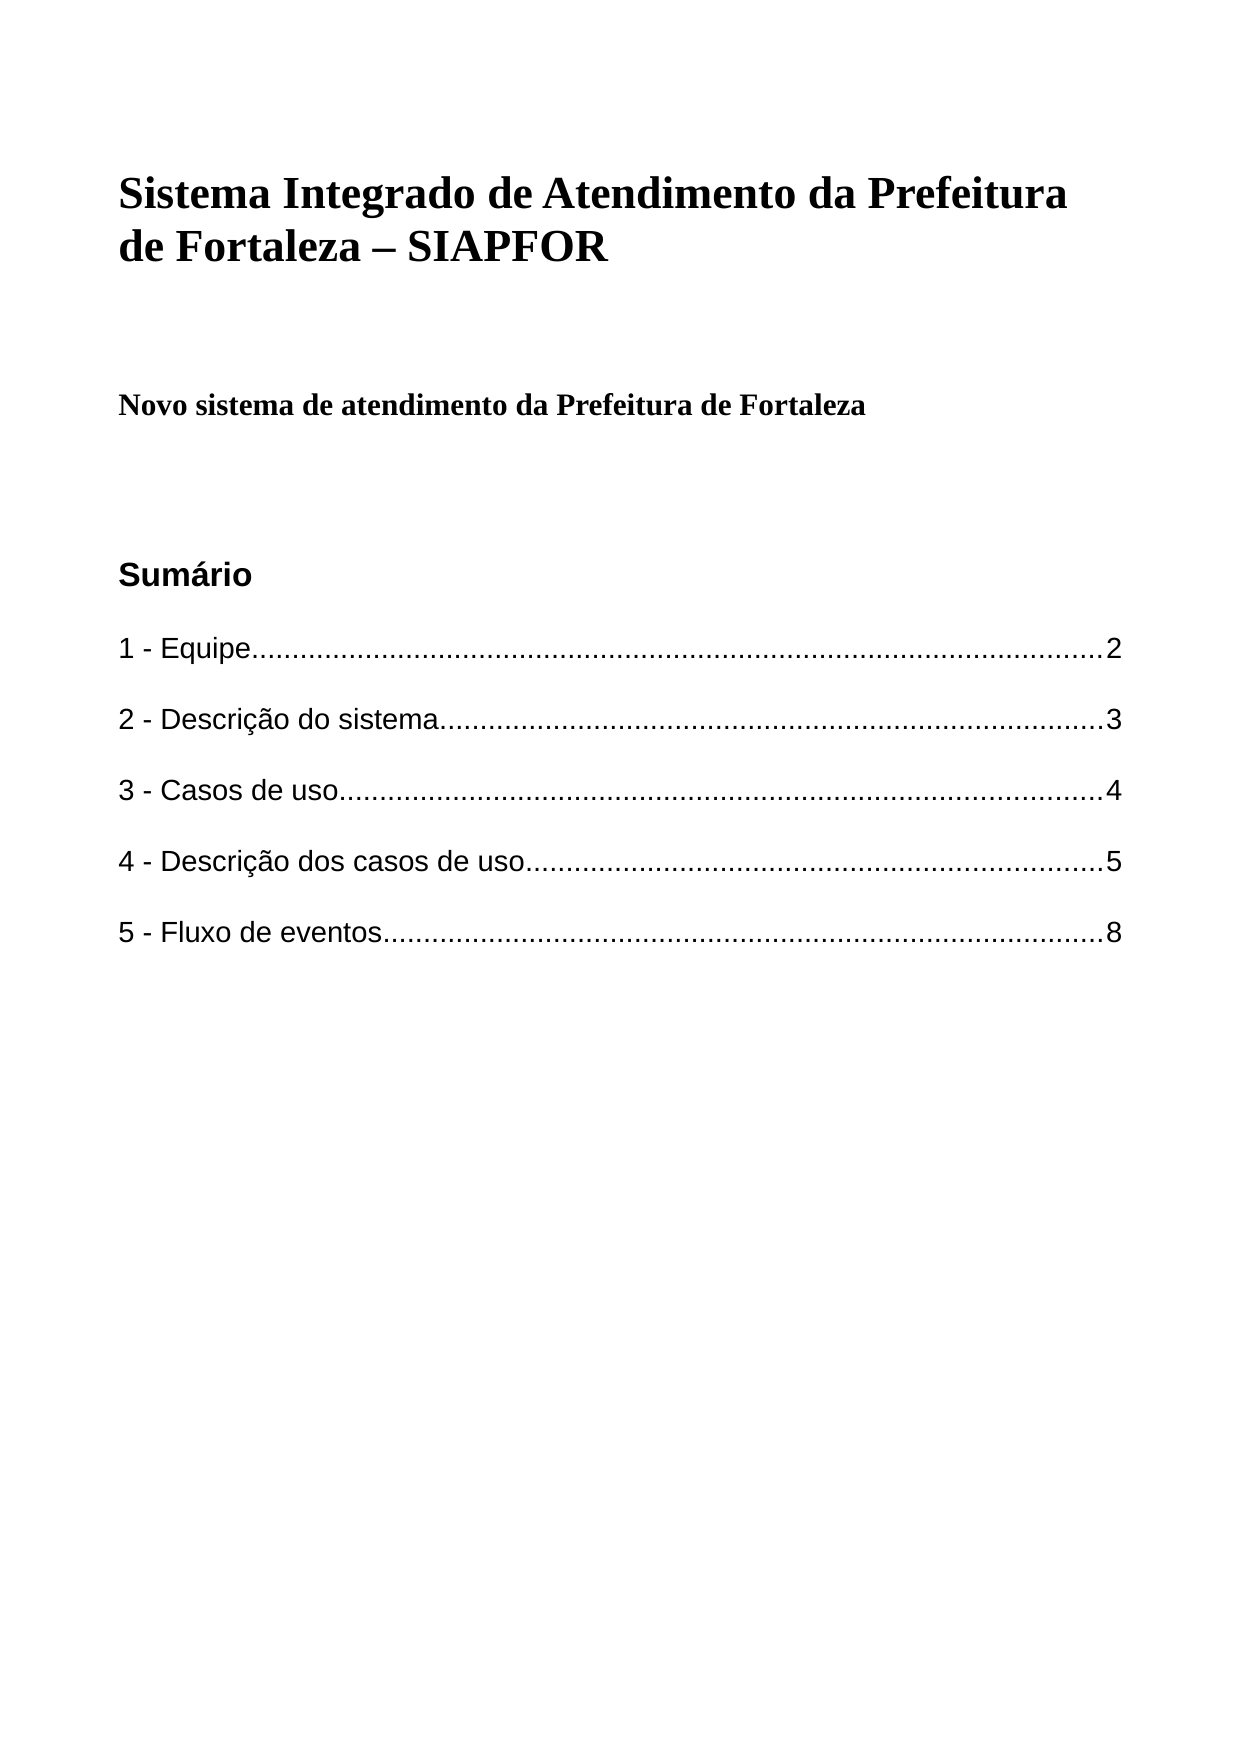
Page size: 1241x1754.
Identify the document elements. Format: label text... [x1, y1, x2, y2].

subtitle 1 - Equipe 2 [118, 631, 1122, 665]
subtitle 4 - Descrição dos casos de uso 5 [118, 844, 1122, 878]
text Novo sistema de atendimento da Prefeitura de Fortaleza [118, 386, 1122, 422]
text Sistema Integrado de Atendimento da Prefeitura de Fortaleza – SIAPFOR [118, 166, 1122, 271]
subtitle 2 - Descrição do sistema 3 [118, 702, 1122, 736]
subtitle 5 - Fluxo de eventos 8 [118, 916, 1122, 949]
subtitle Sumário [118, 555, 1122, 594]
subtitle 3 - Casos de uso 4 [118, 773, 1122, 807]
